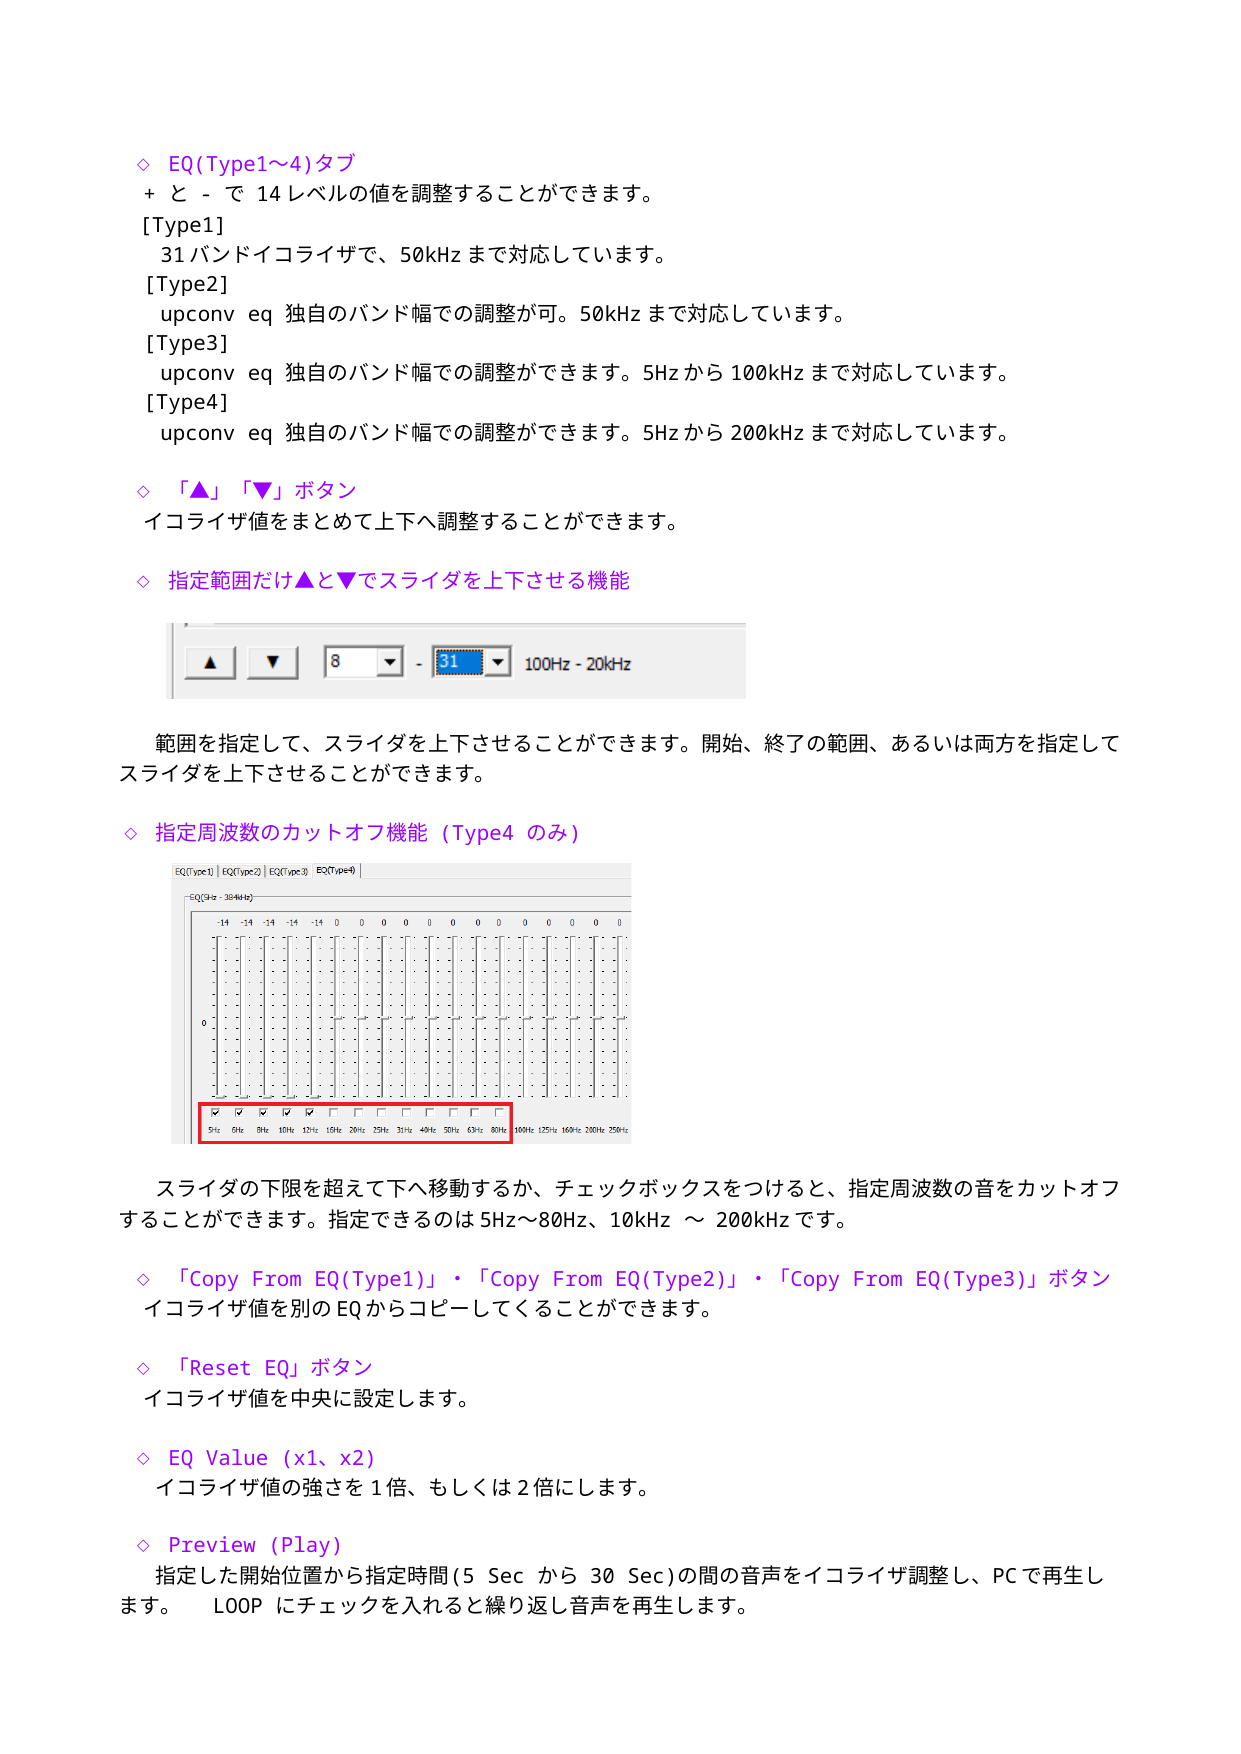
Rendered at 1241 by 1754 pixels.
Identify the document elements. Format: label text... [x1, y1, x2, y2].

text 指定した開始位置から指定時間(5 Sec から 30 Sec)の間の音声をイコライザ調整し、PCで再生します。 LOOP にチェックを入れると繰り返し音声を再生します。 [118, 1559, 1122, 1620]
text ◇ Preview (Play) [118, 1530, 1122, 1559]
text ◇ 「Reset EQ」ボタン [118, 1351, 1122, 1382]
text + と - で 14レベルの値を調整することができます。 [Type1] [118, 177, 1122, 238]
text 範囲を指定して、スライダを上下させることができます。開始、終了の範囲、あるいは両方を指定してスライダを上下させることができます。 [118, 727, 1122, 788]
text ◇ 「Copy From EQ(Type1)」・「Copy From EQ(Type2)」・「Copy From EQ(Type3)」ボタン [118, 1262, 1122, 1292]
text upconv eq 独自のバンド幅での調整ができます。5Hzから100kHzまで対応しています。 [118, 356, 1122, 387]
text イコライザ値をまとめて上下へ調整することができます。 [118, 505, 1122, 536]
text イコライザ値を中央に設定します。 [118, 1382, 1122, 1412]
text upconv eq 独自のバンド幅での調整ができます。5Hzから200kHzまで対応しています。 [118, 415, 1122, 446]
text スライダの下限を超えて下へ移動するか、チェックボックスをつけると、指定周波数の音をカットオフすることができます。指定できるのは5Hz～80Hz、10kHz ～ 200kHzです。 [118, 1172, 1122, 1233]
picture [166, 623, 746, 699]
text イコライザ値を別のEQからコピーしてくることができます。 [118, 1292, 1122, 1351]
text ◇ 指定周波数のカットオフ機能 (Type4 のみ) [118, 816, 1122, 847]
text ◇ 「▲」「▼」ボタン [118, 474, 1122, 505]
text [Type3] [118, 328, 1122, 356]
text [Type2] upconv eq 独自のバンド幅での調整が可。50kHzまで対応しています。 [118, 269, 1122, 328]
text [Type4] [118, 387, 1122, 415]
text ◇ 指定範囲だけ▲と▼でスライダを上下させる機能 [118, 564, 1122, 594]
text 31バンドイコライザで、50kHzまで対応しています。 [118, 238, 1122, 269]
text ◇ EQ Value (x1、x2) イコライザ値の強さを1倍、もしくは2倍にします。 [118, 1441, 1122, 1530]
picture [171, 863, 632, 1144]
text ◇ EQ(Type1～4)タブ [118, 147, 1122, 177]
